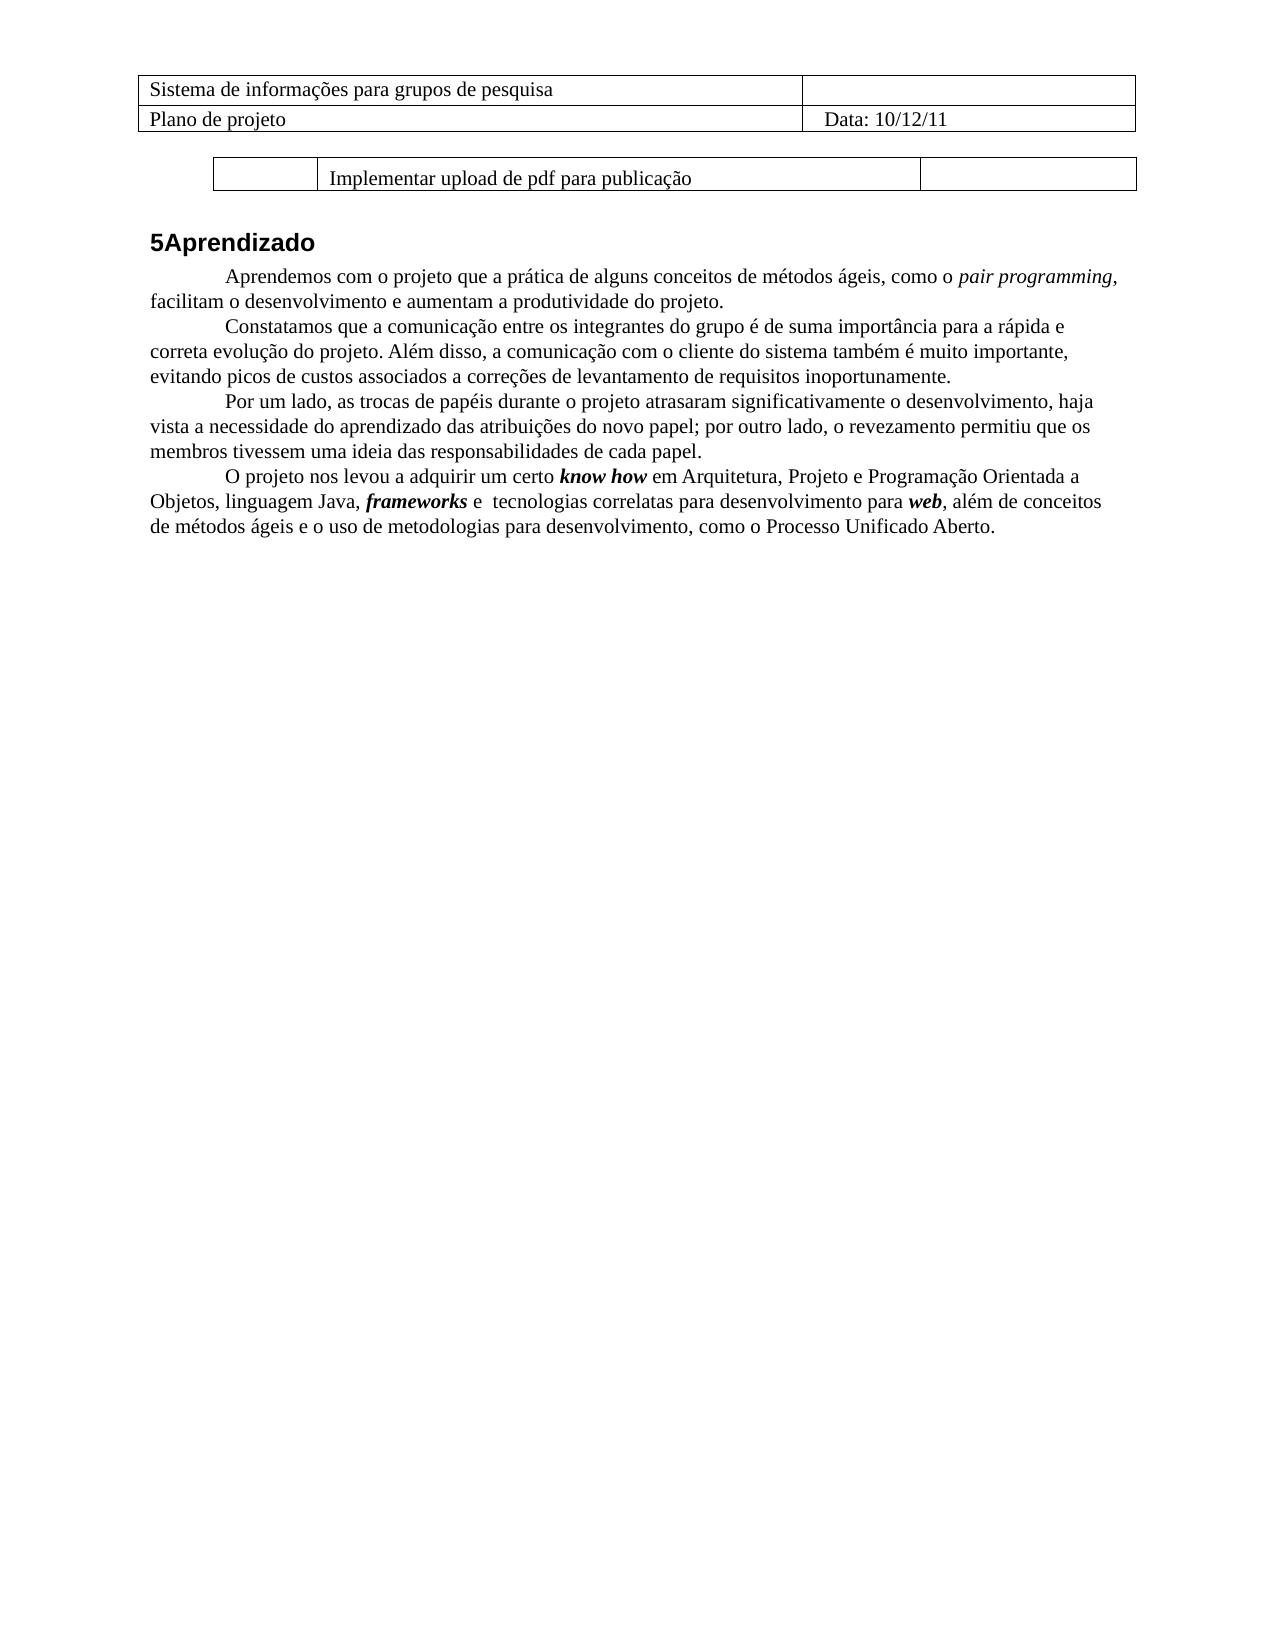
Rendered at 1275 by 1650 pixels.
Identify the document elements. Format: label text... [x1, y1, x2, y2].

text Por um lado, as trocas de papéis durante o projeto atrasaram significativamente o desenvolvimento, haja vista a necessidade do aprendizado das atribuições do novo papel; por outro lado, o revezamento permitiu que os membros tivessem uma ideia das responsabilidades de cada papel. [150, 388, 1125, 463]
text Aprendemos com o projeto que a prática de alguns conceitos de métodos ágeis, como o pair programming, facilitam o desenvolvimento e aumentam a produtividade do projeto. [150, 263, 1125, 313]
table_cell [921, 158, 1136, 189]
subtitle Aprendizado [150, 228, 1125, 257]
table_cell [214, 158, 317, 189]
text Constatamos que a comunicação entre os integrantes do grupo é de suma importância para a rápida e correta evolução do projeto. Além disso, a comunicação com o cliente do sistema também é muito importante, evitando picos de custos associados a correções de levantamento de requisitos inoportunamente. [150, 313, 1125, 388]
text O projeto nos levou a adquirir um certo know how em Arquitetura, Projeto e Programação Orientada a Objetos, linguagem Java, frameworks e tecnologias correlatas para desenvolvimento para web, além de conceitos de métodos ágeis e o uso de metodologias para desenvolvimento, como o Processo Unificado Aberto. [150, 463, 1125, 538]
table_cell Implementar upload de pdf para publicação [318, 158, 920, 189]
